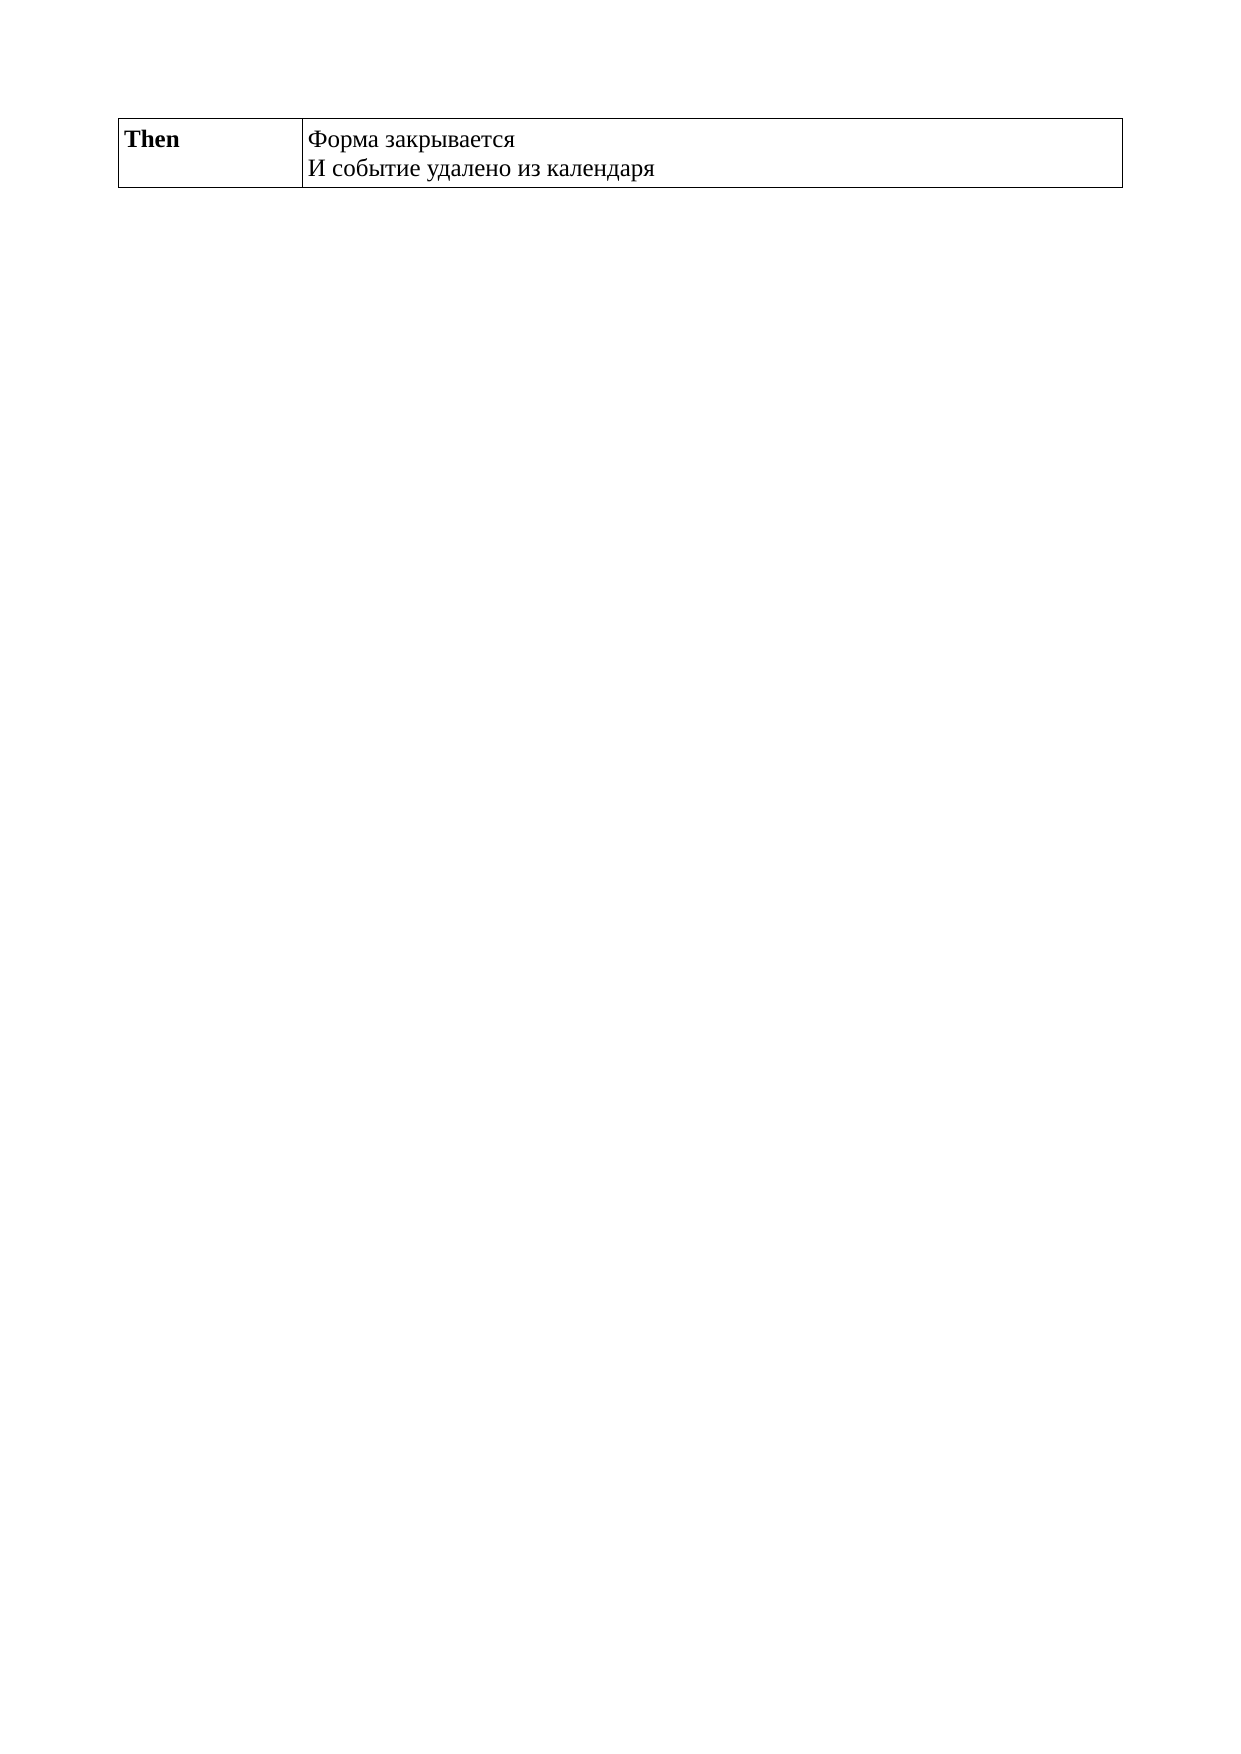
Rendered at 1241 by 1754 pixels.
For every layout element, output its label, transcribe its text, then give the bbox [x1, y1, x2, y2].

table_cell Then [119, 119, 302, 187]
table_cell Форма закрывается И событие удалено из календаря [303, 119, 1122, 187]
